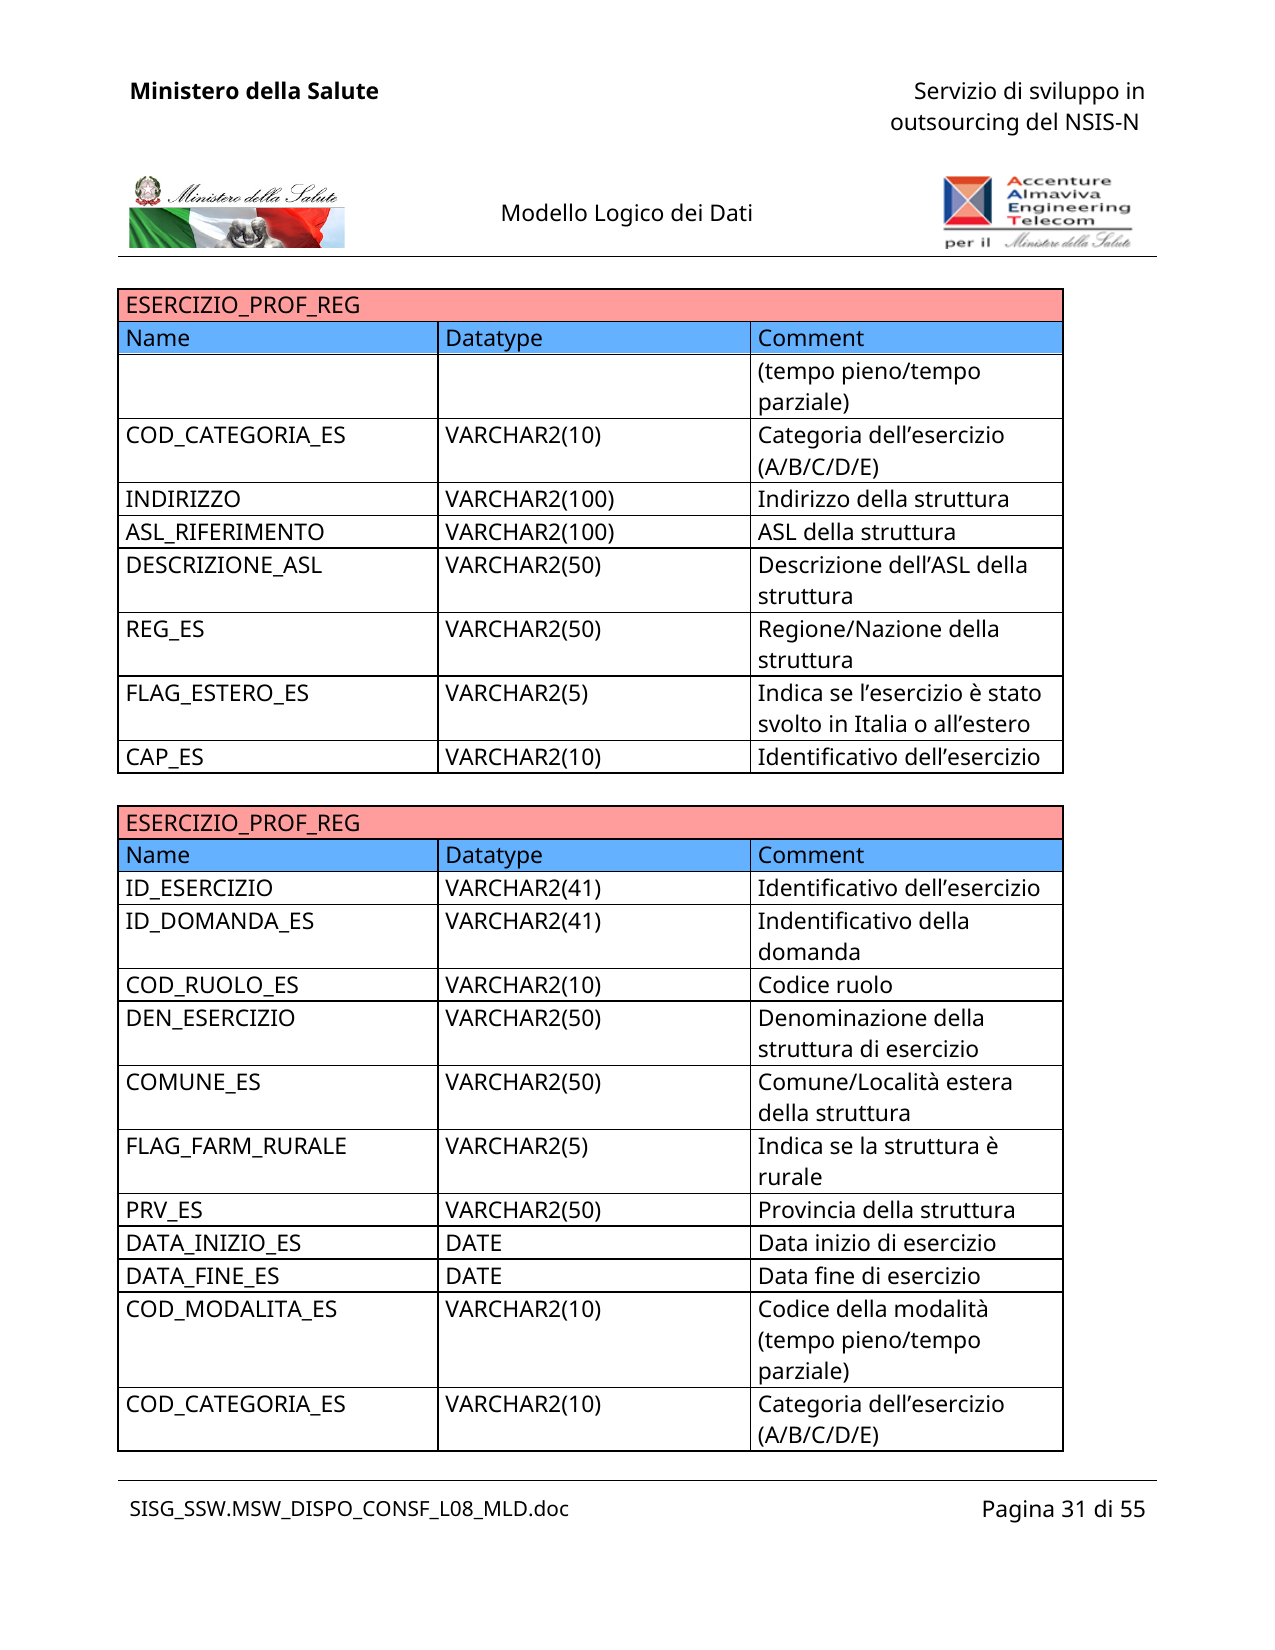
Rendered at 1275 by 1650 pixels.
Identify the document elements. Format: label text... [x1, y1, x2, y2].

table_cell VARCHAR2(50) [439, 549, 750, 611]
table_cell Identificativo dell’esercizio [751, 741, 1062, 772]
table_cell COD_MODALITA_ES [119, 1293, 437, 1386]
table_cell FLAG_FARM_RURALE [119, 1130, 437, 1193]
table_cell COD_CATEGORIA_ES [119, 1388, 437, 1450]
table_cell Codice ruolo [751, 969, 1062, 1000]
table_cell Categoria dell’esercizio (A/B/C/D/E) [751, 1388, 1062, 1450]
table_cell Indica se la struttura è rurale [751, 1130, 1062, 1193]
table_cell Regione/Nazione della struttura [751, 613, 1062, 675]
table_cell PRV_ES [119, 1194, 437, 1225]
table_cell CAP_ES [119, 741, 437, 772]
table_cell VARCHAR2(10) [439, 1293, 750, 1386]
table_cell DATE [439, 1260, 750, 1291]
table_cell Categoria dell’esercizio (A/B/C/D/E) [751, 419, 1062, 482]
table_cell Descrizione dell’ASL della struttura [751, 549, 1062, 611]
table_cell Comment [751, 840, 1062, 871]
table_cell VARCHAR2(10) [439, 969, 750, 1000]
table_cell [119, 355, 437, 418]
table_cell Codice della modalità (tempo pieno/tempo parziale) [751, 1293, 1062, 1386]
table_cell Data fine di esercizio [751, 1260, 1062, 1291]
table_cell VARCHAR2(50) [439, 1002, 750, 1064]
table_cell COD_RUOLO_ES [119, 969, 437, 1000]
table_cell ID_DOMANDA_ES [119, 905, 437, 968]
table_cell Data inizio di esercizio [751, 1227, 1062, 1258]
table_cell VARCHAR2(50) [439, 613, 750, 675]
table_cell ASL della struttura [751, 516, 1062, 547]
table_cell ID_ESERCIZIO [119, 872, 437, 903]
table_cell VARCHAR2(50) [439, 1194, 750, 1225]
table_cell ASL_RIFERIMENTO [119, 516, 437, 547]
table_cell COMUNE_ES [119, 1066, 437, 1128]
table_cell VARCHAR2(5) [439, 1130, 750, 1193]
table_cell DATE [439, 1227, 750, 1258]
table_cell Comment [751, 322, 1062, 353]
table_cell REG_ES [119, 613, 437, 675]
table_cell Identificativo dell’esercizio [751, 872, 1062, 903]
table_cell COD_CATEGORIA_ES [119, 419, 437, 482]
table_cell Datatype [439, 322, 750, 353]
table_cell Provincia della struttura [751, 1194, 1062, 1225]
table_cell VARCHAR2(100) [439, 483, 750, 514]
table_cell Denominazione della struttura di esercizio [751, 1002, 1062, 1064]
table_cell [439, 355, 750, 418]
table_cell DATA_FINE_ES [119, 1260, 437, 1291]
table_cell VARCHAR2(41) [439, 872, 750, 903]
table_cell Indica se l’esercizio è stato svolto in Italia o all’estero [751, 677, 1062, 739]
table_cell DEN_ESERCIZIO [119, 1002, 437, 1064]
table_header ESERCIZIO_PROF_REG [119, 290, 1062, 321]
table_cell DESCRIZIONE_ASL [119, 549, 437, 611]
table_cell Datatype [439, 840, 750, 871]
table_header ESERCIZIO_PROF_REG [119, 807, 1062, 838]
table_cell VARCHAR2(10) [439, 1388, 750, 1450]
table_cell INDIRIZZO [119, 483, 437, 514]
table_cell (tempo pieno/tempo parziale) [751, 355, 1062, 418]
table_cell Name [119, 322, 437, 353]
table_cell VARCHAR2(41) [439, 905, 750, 968]
table_cell VARCHAR2(5) [439, 677, 750, 739]
table_cell DATA_INIZIO_ES [119, 1227, 437, 1258]
table_cell Indirizzo della struttura [751, 483, 1062, 514]
table_cell VARCHAR2(10) [439, 741, 750, 772]
table_cell Indentificativo della domanda [751, 905, 1062, 968]
table_cell Name [119, 840, 437, 871]
table_cell Comune/Località estera della struttura [751, 1066, 1062, 1128]
table_cell VARCHAR2(10) [439, 419, 750, 482]
table_cell FLAG_ESTERO_ES [119, 677, 437, 739]
table_cell VARCHAR2(50) [439, 1066, 750, 1128]
table_cell VARCHAR2(100) [439, 516, 750, 547]
